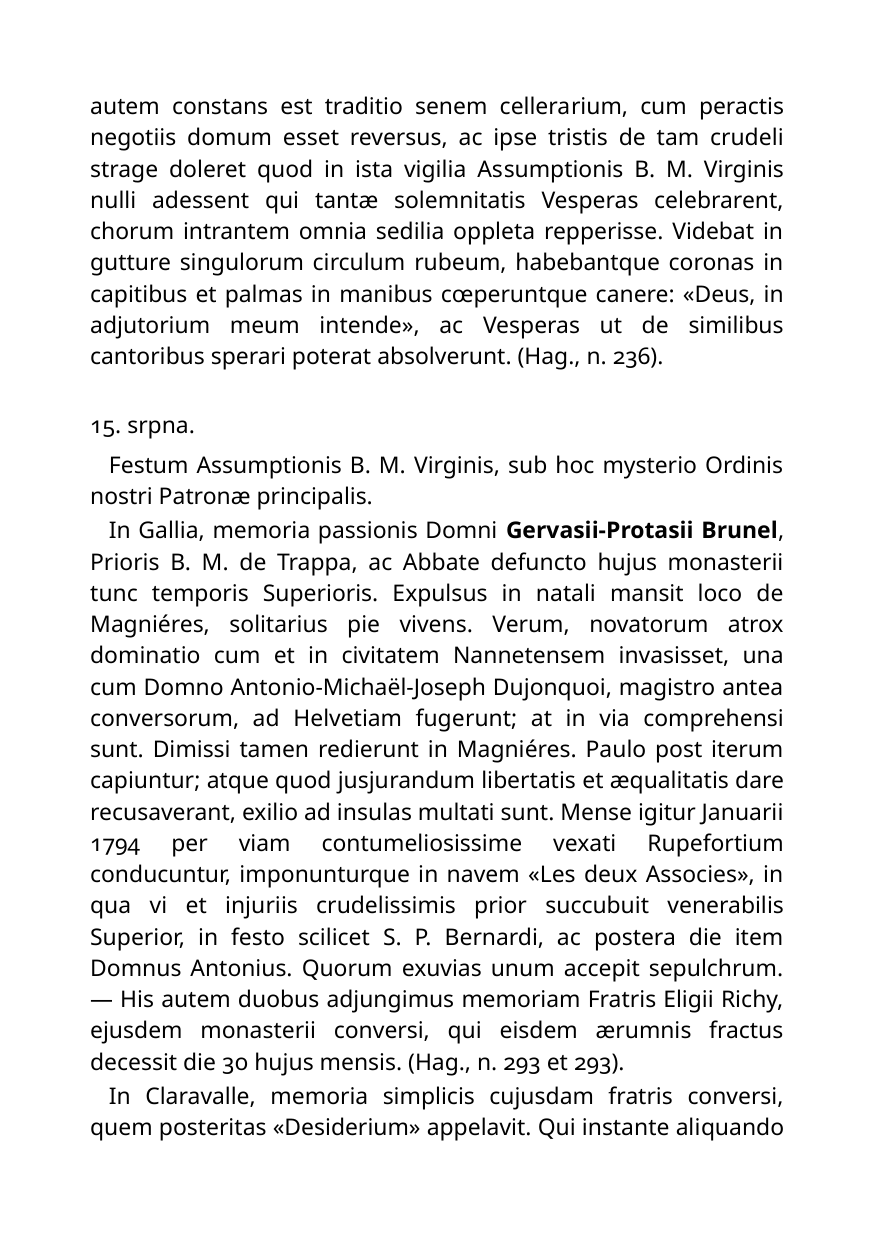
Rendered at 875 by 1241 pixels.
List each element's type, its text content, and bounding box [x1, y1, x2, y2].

text In Gallia, memoria passionis Domni Gervasii-Protasii Brunel, Prioris B. M. de Trappa, ac Abbate defuncto hujus monasterii tunc temporis Superioris. Expulsus in natali mansit loco de Magniéres, solitarius pie vivens. Verum, novatorum atrox dominatio cum et in civitatem Nannetensem invasisset, una cum Domno Antonio-Michaël-Joseph Dujonquoi, magistro antea conversorum, ad Helvetiam fuge­runt; at in via comprehensi sunt. Dimissi tamen redierunt in Magniéres. Paulo post iterum capiuntur; atque quod jusju­randum libertatis et æqualitatis dare recusaverant, exilio ad insulas multati sunt. Mense igitur Januarii 1794 per viam contumeliosissime vexati Rupefortium conducuntur, imponunturque in navem «Les deux Associes», in qua vi et inju­riis crudelissimis prior succubuit venerabilis Superior, in festo scilicet S. P. Bernardi, ac postera die item Domnus Antonius. Quorum exuvias unum accepit sepulchrum. — His autem duobus adjungimus memoriam Fratris Eligii Richy, ejusdem monasterii conversi, qui eisdem ærumnis fractus decessit die 3o hujus mensis. (Hag., n. 293 et 293). [90, 514, 784, 1077]
text 15. srpna. [90, 408, 784, 440]
text In Claravalle, memoria simplicis cujusdam fratris conversi, quem posteritas «Desiderium» appelavit. Qui instante ali­quando [90, 1080, 784, 1142]
text autem constans est traditio senem cellera­rium, cum peractis negotiis domum esset reversus, ac ipse tristis de tam crudeli strage doleret quod in ista vigilia As­sumptionis B. M. Virginis nulli adessent qui tantæ solemnitatis Vesperas celebrarent, chorum intrantem omnia sedilia oppleta repperisse. Videbat in gutture singulorum circulum rubeum, habebantque coronas in capitibus et palmas in manibus cœperuntque canere: «Deus, in adjutorium meum intende», ac Vesperas ut de similibus cantoribus sperari poterat absolverunt. (Hag., n. 236). [90, 90, 784, 371]
text Festum Assumptionis B. M. Virginis, sub hoc mysterio Ordinis nostri Patronæ principalis. [90, 449, 784, 511]
